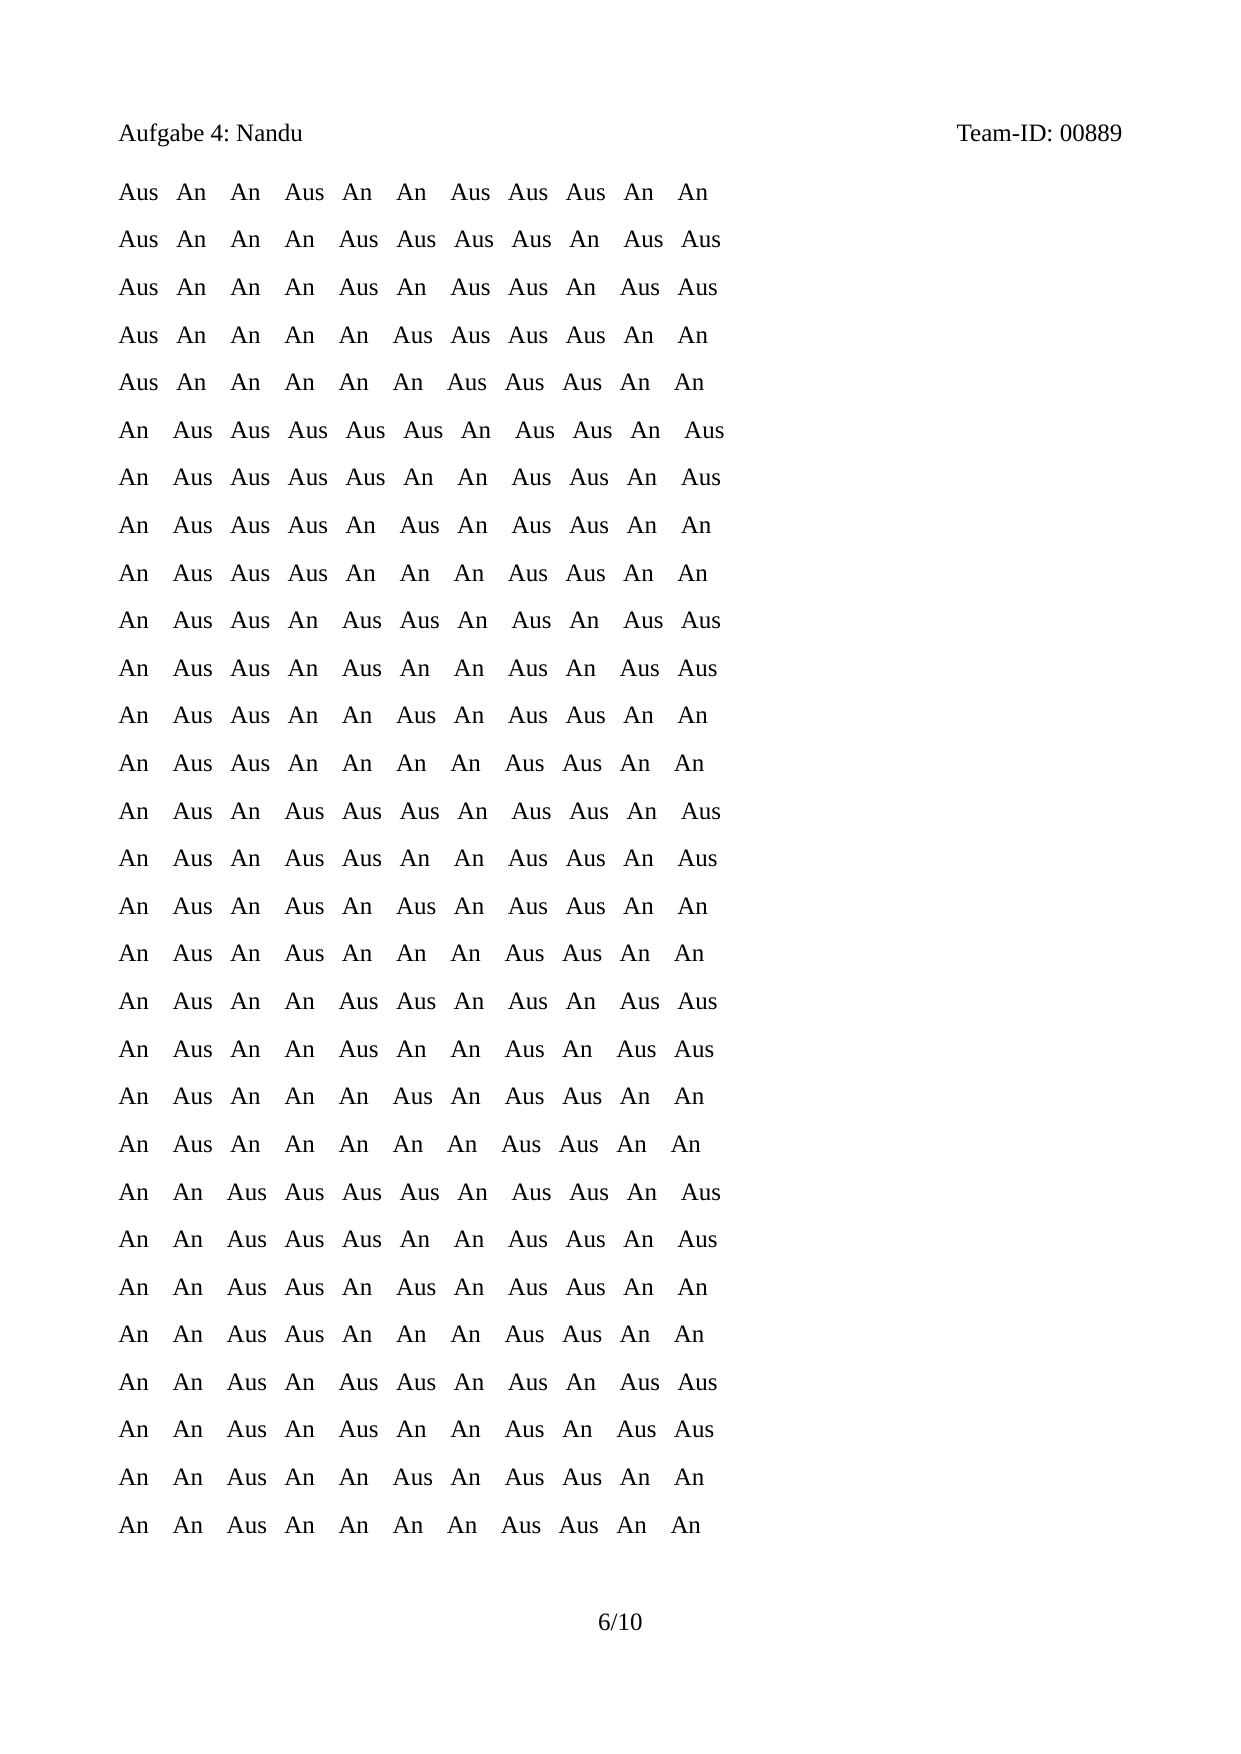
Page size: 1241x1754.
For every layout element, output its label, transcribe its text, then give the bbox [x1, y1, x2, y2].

text An Aus An Aus An Aus An Aus Aus An An [118, 891, 1122, 920]
text Aus An An Aus An An Aus Aus Aus An An [118, 177, 1122, 206]
text An An Aus Aus An An An Aus Aus An An [118, 1319, 1122, 1348]
text Aus An An An Aus An Aus Aus An Aus Aus [118, 272, 1122, 301]
text Aus An An An An Aus Aus Aus Aus An An [118, 320, 1122, 348]
text An An Aus Aus An Aus An Aus Aus An An [118, 1272, 1122, 1301]
text An Aus Aus Aus Aus An An Aus Aus An Aus [118, 462, 1122, 491]
text An An Aus An Aus Aus An Aus An Aus Aus [118, 1367, 1122, 1396]
text An Aus Aus An Aus Aus An Aus An Aus Aus [118, 605, 1122, 634]
text An Aus An An Aus An An Aus An Aus Aus [118, 1034, 1122, 1062]
text An An Aus An An Aus An Aus Aus An An [118, 1462, 1122, 1491]
text An Aus Aus Aus An An An Aus Aus An An [118, 558, 1122, 586]
text Aus An An An An An Aus Aus Aus An An [118, 367, 1122, 396]
text An Aus An An Aus Aus An Aus An Aus Aus [118, 986, 1122, 1015]
text Aus An An An Aus Aus Aus Aus An Aus Aus [118, 224, 1122, 253]
text An Aus An Aus Aus Aus An Aus Aus An Aus [118, 796, 1122, 824]
text An Aus Aus An An Aus An Aus Aus An An [118, 701, 1122, 729]
text An Aus Aus An Aus An An Aus An Aus Aus [118, 653, 1122, 682]
text An Aus Aus Aus An Aus An Aus Aus An An [118, 510, 1122, 539]
text An An Aus Aus Aus Aus An Aus Aus An Aus [118, 1177, 1122, 1205]
text An An Aus An Aus An An Aus An Aus Aus [118, 1414, 1122, 1443]
text An Aus An Aus An An An Aus Aus An An [118, 938, 1122, 967]
text An An Aus Aus Aus An An Aus Aus An Aus [118, 1224, 1122, 1253]
text An An Aus An An An An Aus Aus An An [118, 1510, 1122, 1538]
text An Aus Aus Aus Aus Aus An Aus Aus An Aus [118, 415, 1122, 444]
text An Aus An Aus Aus An An Aus Aus An Aus [118, 843, 1122, 872]
text An Aus An An An Aus An Aus Aus An An [118, 1081, 1122, 1110]
text An Aus An An An An An Aus Aus An An [118, 1129, 1122, 1158]
text An Aus Aus An An An An Aus Aus An An [118, 748, 1122, 777]
